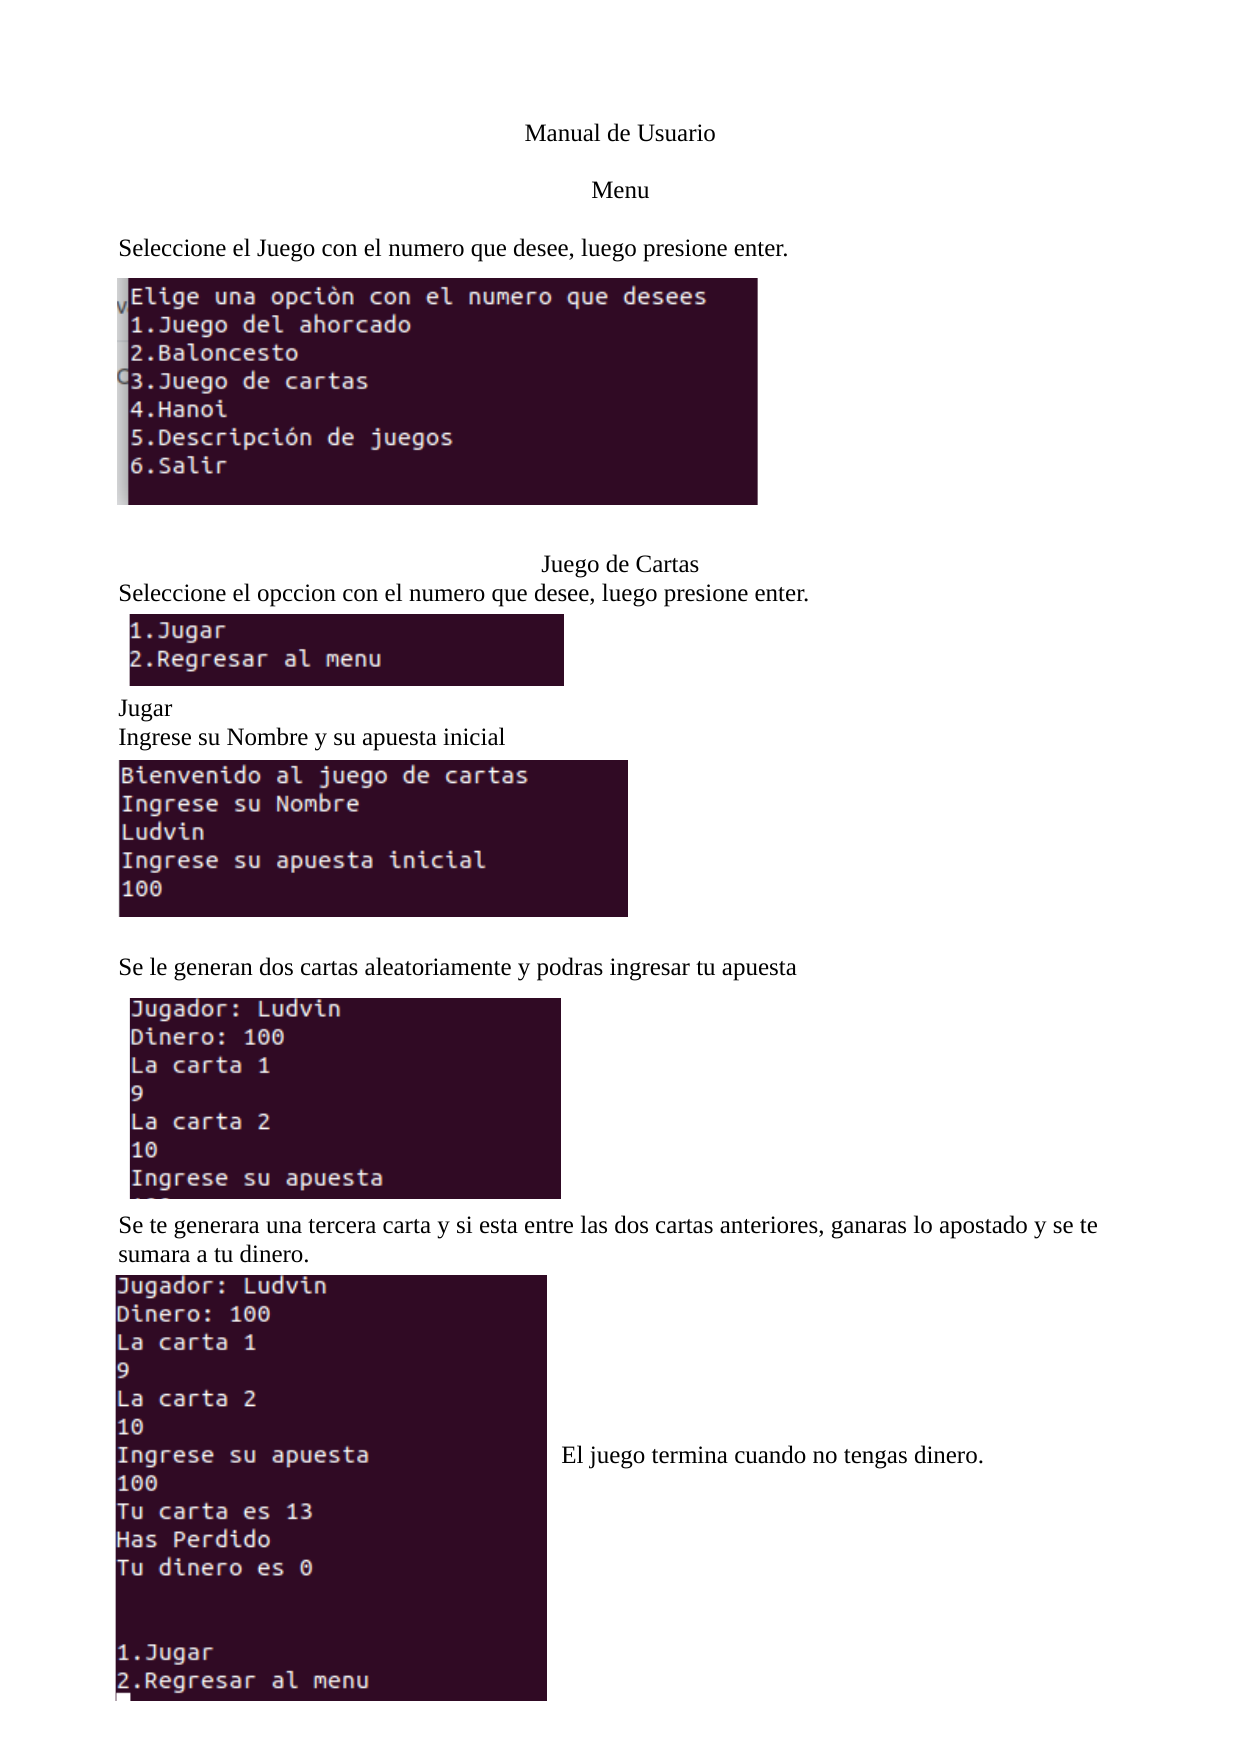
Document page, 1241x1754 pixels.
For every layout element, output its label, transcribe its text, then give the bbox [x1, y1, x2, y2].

text Se te generara una tercera carta y si esta entre las dos cartas anteriores, ganaras lo apostado y se te sumara a tu dinero. [118, 1211, 1122, 1268]
text Ingrese su Nombre y su apuesta inicial [118, 722, 1122, 751]
text Se le generan dos cartas aleatoriamente y podras ingresar tu apuesta [118, 952, 1122, 981]
picture [117, 278, 758, 505]
text Seleccione el opccion con el numero que desee, luego presione enter. [118, 578, 1122, 607]
text El juego termina cuando no tengas dinero. [547, 1441, 1122, 1469]
text Seleccione el Juego con el numero que desee, luego presione enter. [118, 233, 1122, 262]
text Jugar [118, 693, 1122, 722]
picture [115, 1275, 547, 1701]
picture [129, 614, 564, 686]
picture [129, 998, 561, 1199]
text Menu [118, 176, 1122, 204]
text Juego de Cartas [118, 549, 1122, 578]
text Manual de Usuario [118, 118, 1122, 147]
picture [118, 760, 628, 917]
